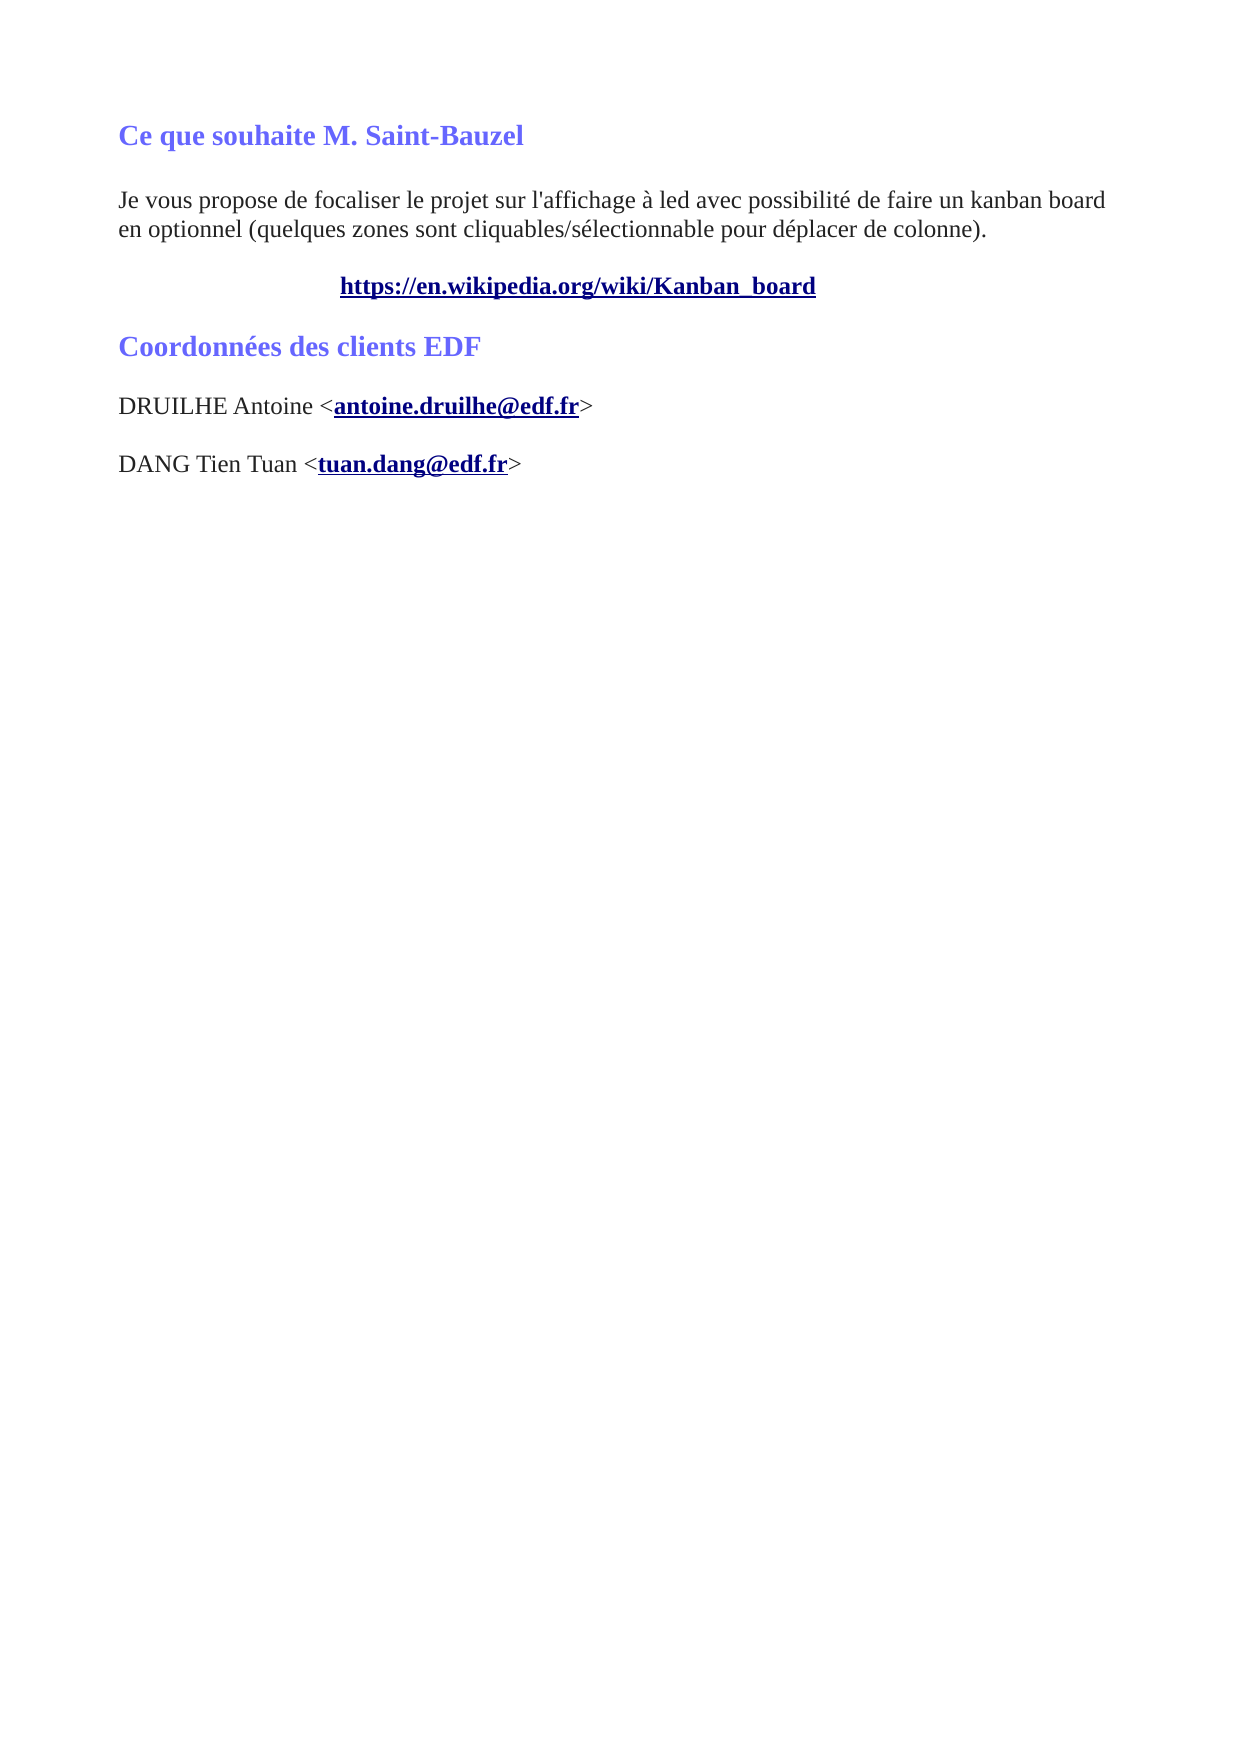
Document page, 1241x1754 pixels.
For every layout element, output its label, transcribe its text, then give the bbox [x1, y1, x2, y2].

text Ce que souhaite M. Saint-Bauzel [118, 118, 1122, 152]
text https://en.wikipedia.org/wiki/Kanban_board [118, 271, 1122, 300]
text Coordonnées des clients EDF [118, 329, 1122, 362]
text Je vous propose de focaliser le projet sur l'affichage à led avec possibilité de faire un kanban board en optionnel (quelques zones sont cliquables/sélectionnable pour déplacer de colonne). [118, 185, 1122, 243]
text DRUILHE Antoine <antoine.druilhe@edf.fr> [118, 391, 1122, 420]
text DANG Tien Tuan <tuan.dang@edf.fr> [118, 420, 1122, 477]
